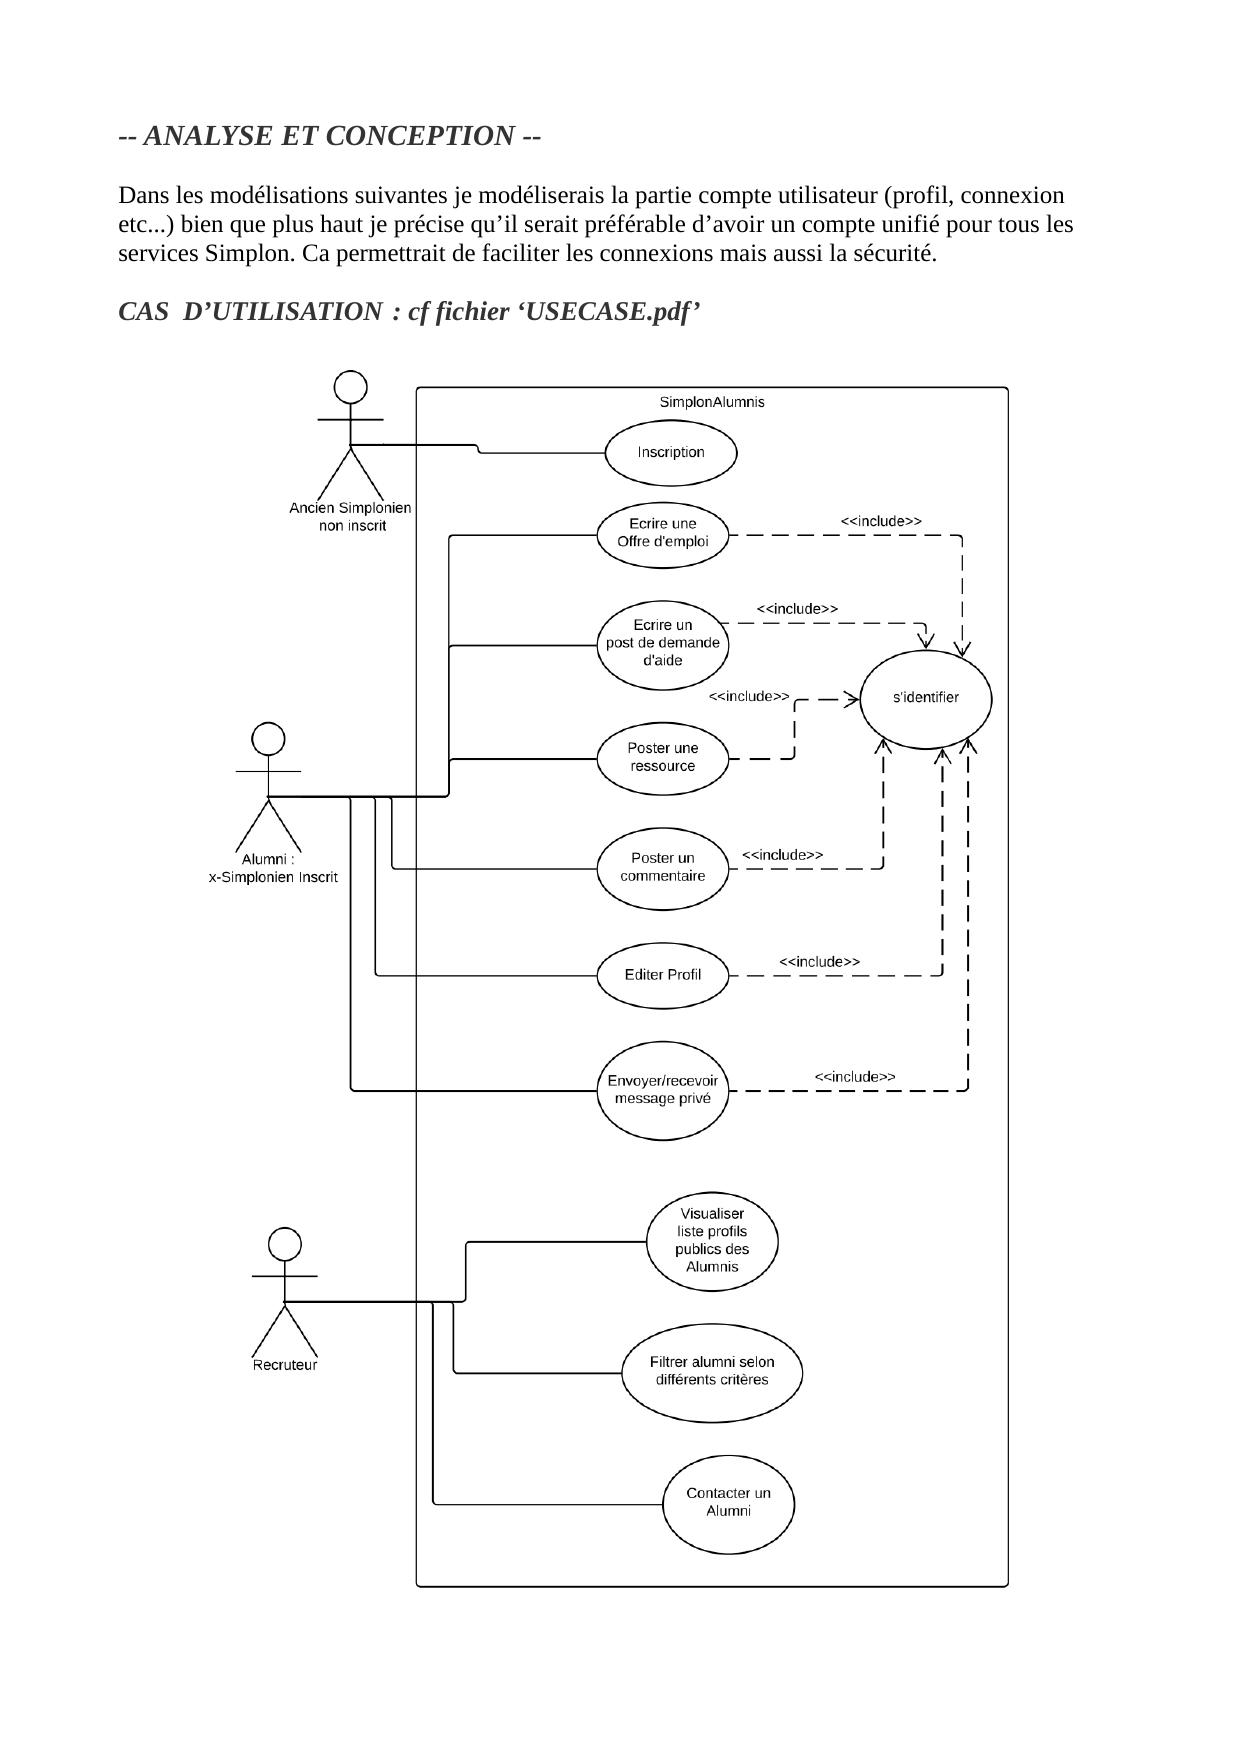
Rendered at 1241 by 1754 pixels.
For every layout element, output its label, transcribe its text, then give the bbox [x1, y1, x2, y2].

text -- ANALYSE ET CONCEPTION -- [118, 118, 1122, 180]
text Dans les modélisations suivantes je modéliserais la partie compte utilisateur (profil, connexion etc...) bien que plus haut je précise qu’il serait préférable d’avoir un compte unifié pour tous les services Simplon. Ca permettrait de faciliter les connexions mais aussi la sécurité. [118, 180, 1122, 267]
picture [208, 355, 1033, 1600]
text CAS D’UTILISATION : cf fichier ‘USECASE.pdf’ [118, 267, 1122, 355]
